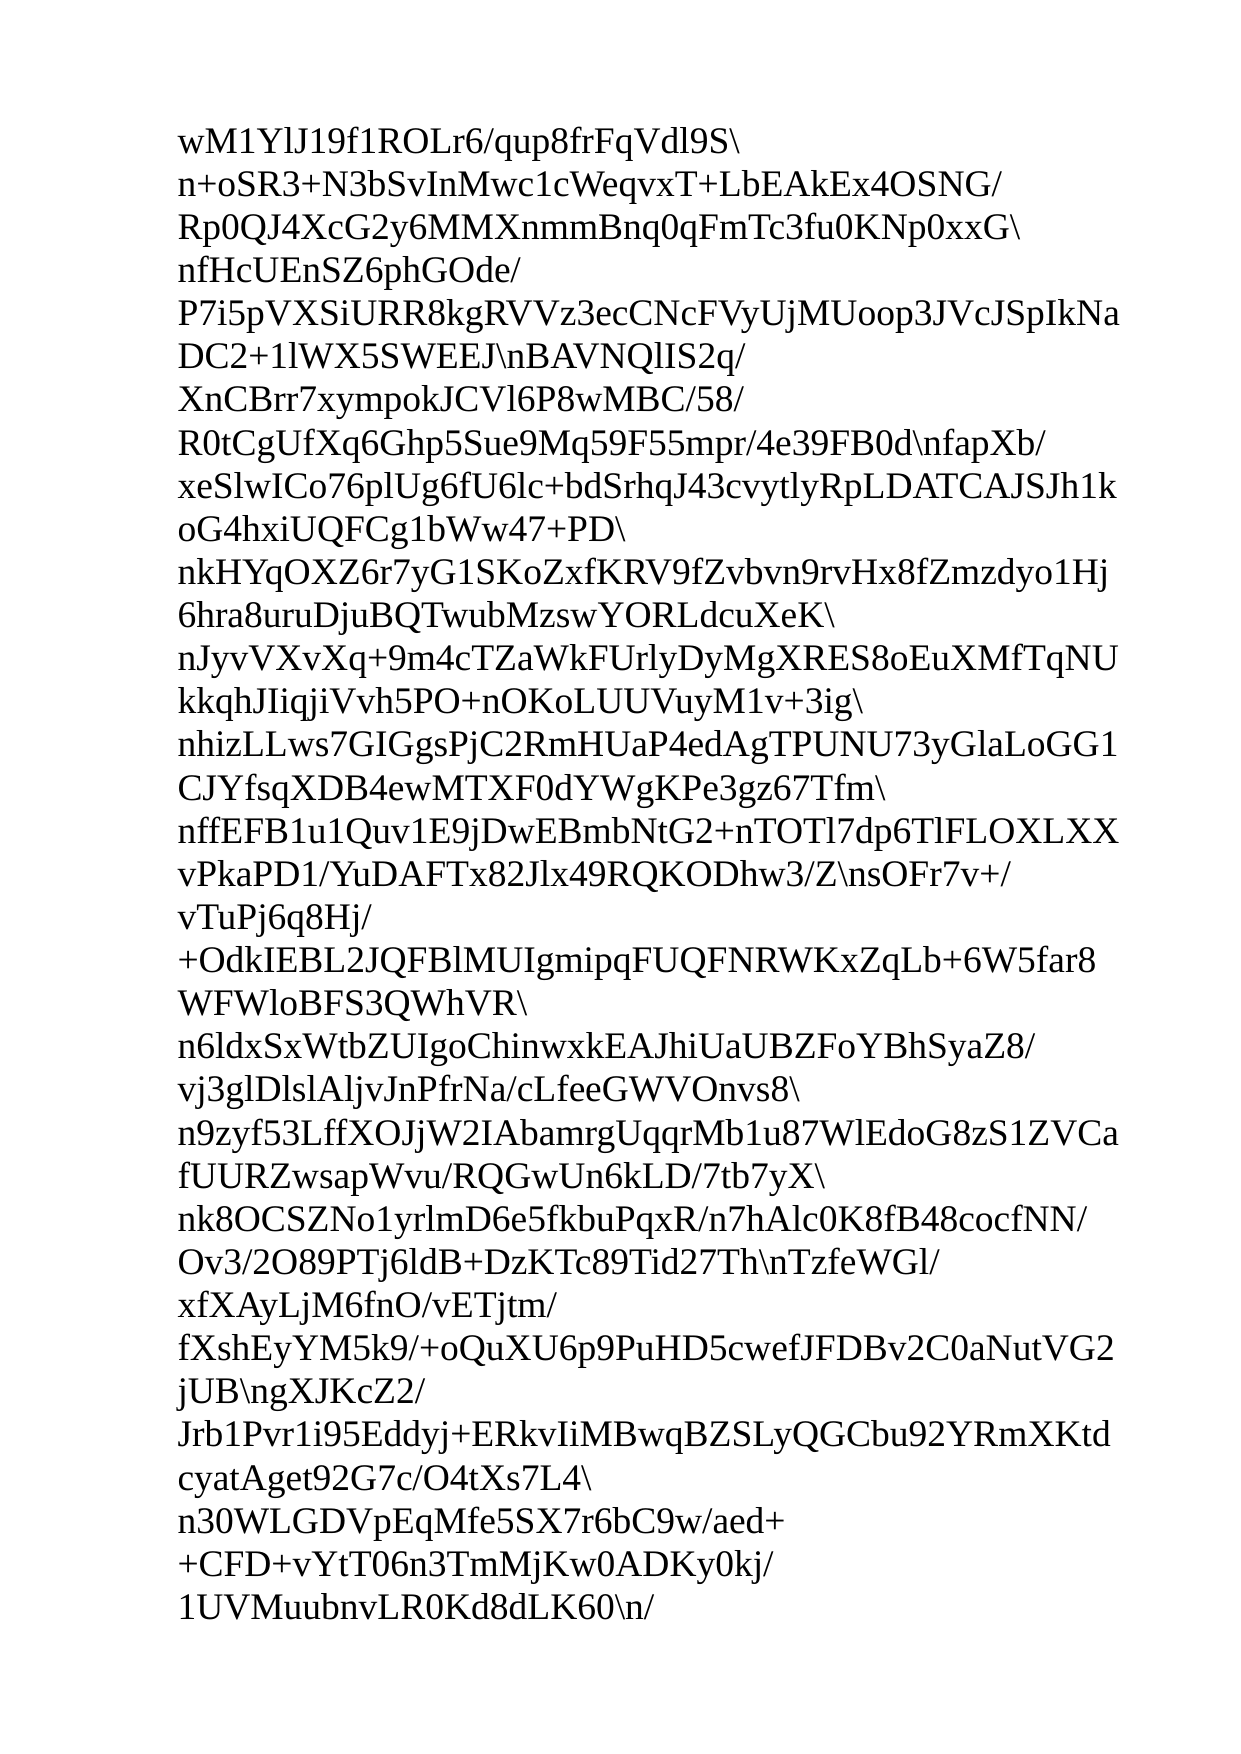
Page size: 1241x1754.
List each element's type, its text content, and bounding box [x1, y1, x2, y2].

list wM1YlJ19f1ROLr6/qup8frFqVdl9S\n+oSR3+N3bSvInMwc1cWeqvxT+LbEAkEx4OSNG/Rp0QJ4XcG2y6MMXnmmBnq0qFmTc3fu0KNp0xxG\nfHcUEnSZ6phGOde/P7i5pVXSiURR8kgRVVz3ecCNcFVyUjMUoop3JVcJSpIkNaDC2+1lWX5SWEEJ\nBAVNQlIS2q/XnCBrr7xympokJCVl6P8wMBC/58/R0tCgUfXq6Ghp5Sue9Mq59F55mpr/4e39FB0d\nfapXb/xeSlwICo76plUg6fU6lc+bdSrhqJ43cvytlyRpLDATCAJSJh1koG4hxiUQFCg1bWw47+PD\nkHYqOXZ6r7yG1SKoZxfKRV9fZvbvn9rvHx8fZmzdyo1Hj6hra8uruDjuBQTwubMzswYORLdcuXeK\nJyvVXvXq+9m4cTZaWkFUrlyDyMgXRES8oEuXMfTqNUkkqhJIiqjiVvh5PO+nOKoLUUVuyM1v+3ig\nhizLLws7GIGgsPjC2RmHUaP4edAgTPUNU73yGlaLoGG1CJYfsqXDB4ewMTXF0dYWgKPe3gz67Tfm\nffEFB1u1Quv1E9jDwEBmbNtG2+nTOTl7dp6TlFLOXLXXvPkaPD1/YuDAFTx82Jlx49RQKODhw3/Z\nsOFr7v+/vTuPj6q8Hj/+OdkIEBL2JQFBlMUIgmipqFUQFNRWKxZqLb+6W5far8WFWloBFS3QWhVR\n6ldxSxWtbZUIgoChinwxkEAJhiUaUBZFoYBhSyaZ8/vj3glDlslAljvJnPfrNa/cLfeeGWVOnvs8\n9zyf53LffXOJjW2IAbamrgUqqrMb1u87WlEdoG8zS1ZVCafUURZwsapWvu/RQGwUn6kLD/7tb7yX\nk8OCSZNo1yrlmD6e5fkbuPqxR/n7hAlc0K8fB48cocfNN/Ov3/2O89PTj6ldB+DzKTc89Tid27Th\nTzfeWGl/xfXAyLjM6fnO/vETjtm/fXshEyYM5k9/+oQuXU6p9PuHD5cwefJFDBv2C0aNutVG2jUB\ngXJKcZ2/Jrb1Pvr1i95Eddyj+ERkvIiMBwqBZSLyQGCbu92YRmXKtdcyatAget92G7c/O4tXs7L4\n30WLGDVpEqMfe5SX7r6bC9w/aed++CFD+vYtT06n3TmMjKw0ADKy0kj/1UVMuubnvLR0Kd8dLK60\n/ [177, 118, 1122, 1627]
